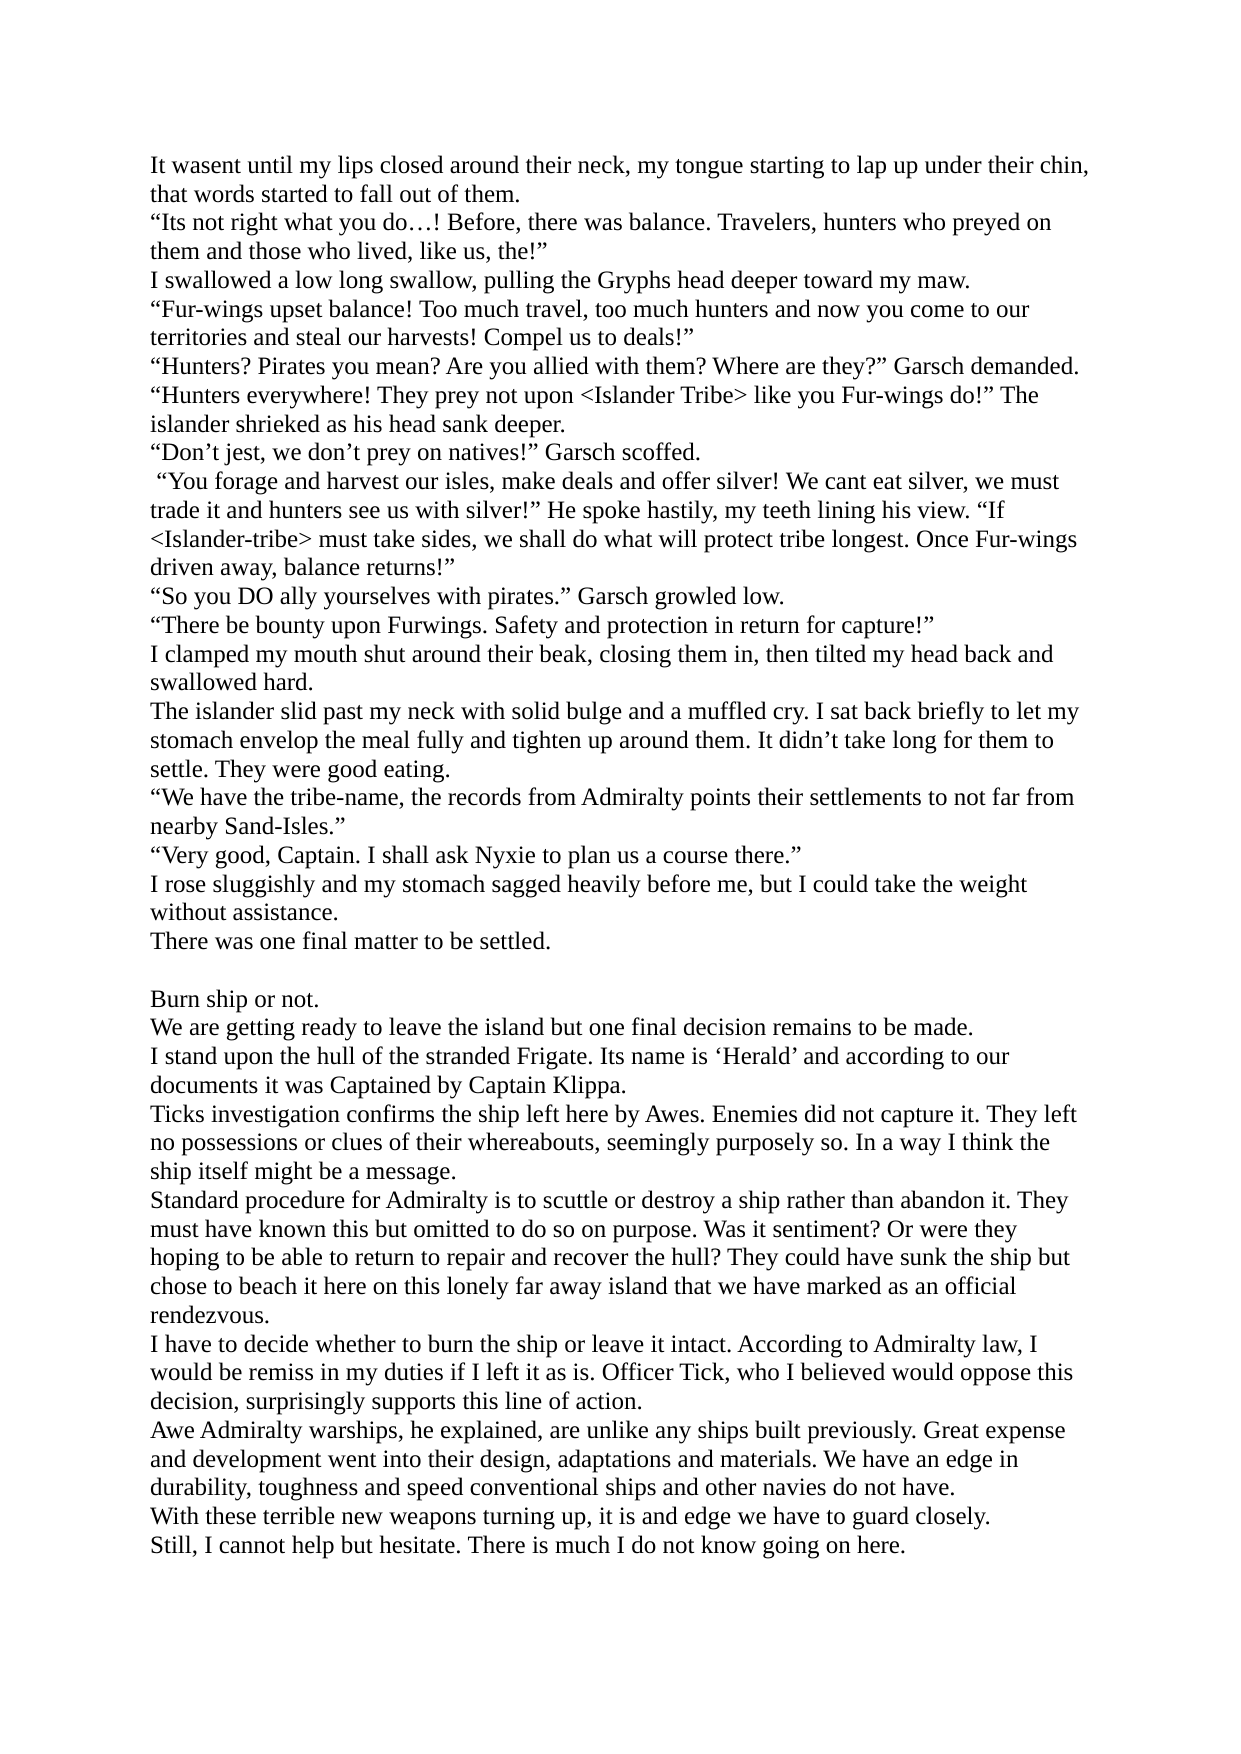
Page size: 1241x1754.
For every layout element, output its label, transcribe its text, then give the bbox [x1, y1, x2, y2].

text “You forage and harvest our isles, make deals and offer silver! We cant eat silver, we must trade it and hunters see us with silver!” He spoke hastily, my teeth lining his view. “If <Islander-tribe> must take sides, we shall do what will protect tribe longest. Once Fur-wings driven away, balance returns!” [150, 466, 1090, 581]
text “So you DO ally yourselves with pirates.” Garsch growled low. [150, 581, 1090, 610]
text I clamped my mouth shut around their beak, closing them in, then tilted my head back and swallowed hard. [150, 639, 1090, 696]
text “Hunters everywhere! They prey not upon <Islander Tribe> like you Fur-wings do!” The islander shrieked as his head sank deeper. [150, 380, 1090, 437]
text “Fur-wings upset balance! Too much travel, too much hunters and now you come to our territories and steal our harvests! Compel us to deals!” [150, 294, 1090, 351]
text It wasent until my lips closed around their neck, my tongue starting to lap up under their chin, that words started to fall out of them. [150, 150, 1090, 207]
text “There be bounty upon Furwings. Safety and protection in return for capture!” [150, 610, 1090, 639]
text Ticks investigation confirms the ship left here by Awes. Enemies did not capture it. They left no possessions or clues of their whereabouts, seemingly purposely so. In a way I think the ship itself might be a message. [150, 1099, 1090, 1185]
text I rose sluggishly and my stomach sagged heavily before me, but I could take the weight without assistance. [150, 869, 1090, 926]
text Awe Admiralty warships, he explained, are unlike any ships built previously. Great expense and development went into their design, adaptations and materials. We have an edge in durability, toughness and speed conventional ships and other navies do not have. [150, 1415, 1090, 1501]
text There was one final matter to be settled. [150, 926, 1090, 955]
text Burn ship or not. [150, 984, 1090, 1012]
text With these terrible new weapons turning up, it is and edge we have to guard closely. [150, 1501, 1090, 1530]
text The islander slid past my neck with solid bulge and a muffled cry. I sat back briefly to let my stomach envelop the meal fully and tighten up around them. It didn’t take long for them to settle. They were good eating. [150, 696, 1090, 782]
text “Hunters? Pirates you mean? Are you allied with them? Where are they?” Garsch demanded. [150, 351, 1090, 380]
text “Don’t jest, we don’t prey on natives!” Garsch scoffed. [150, 437, 1090, 466]
text We are getting ready to leave the island but one final decision remains to be made. [150, 1012, 1090, 1041]
text “Very good, Captain. I shall ask Nyxie to plan us a course there.” [150, 840, 1090, 869]
text “We have the tribe-name, the records from Admiralty points their settlements to not far from nearby Sand-Isles.” [150, 782, 1090, 840]
text I swallowed a low long swallow, pulling the Gryphs head deeper toward my maw. [150, 265, 1090, 294]
text Still, I cannot help but hesitate. There is much I do not know going on here. [150, 1530, 1090, 1559]
text I have to decide whether to burn the ship or leave it intact. According to Admiralty law, I would be remiss in my duties if I left it as is. Officer Tick, who I believed would oppose this decision, surprisingly supports this line of action. [150, 1329, 1090, 1415]
text I stand upon the hull of the stranded Frigate. Its name is ‘Herald’ and according to our documents it was Captained by Captain Klippa. [150, 1041, 1090, 1099]
text “Its not right what you do…! Before, there was balance. Travelers, hunters who preyed on them and those who lived, like us, the!” [150, 207, 1090, 265]
text Standard procedure for Admiralty is to scuttle or destroy a ship rather than abandon it. They must have known this but omitted to do so on purpose. Was it sentiment? Or were they hoping to be able to return to repair and recover the hull? They could have sunk the ship but chose to beach it here on this lonely far away island that we have marked as an official rendezvous. [150, 1185, 1090, 1329]
